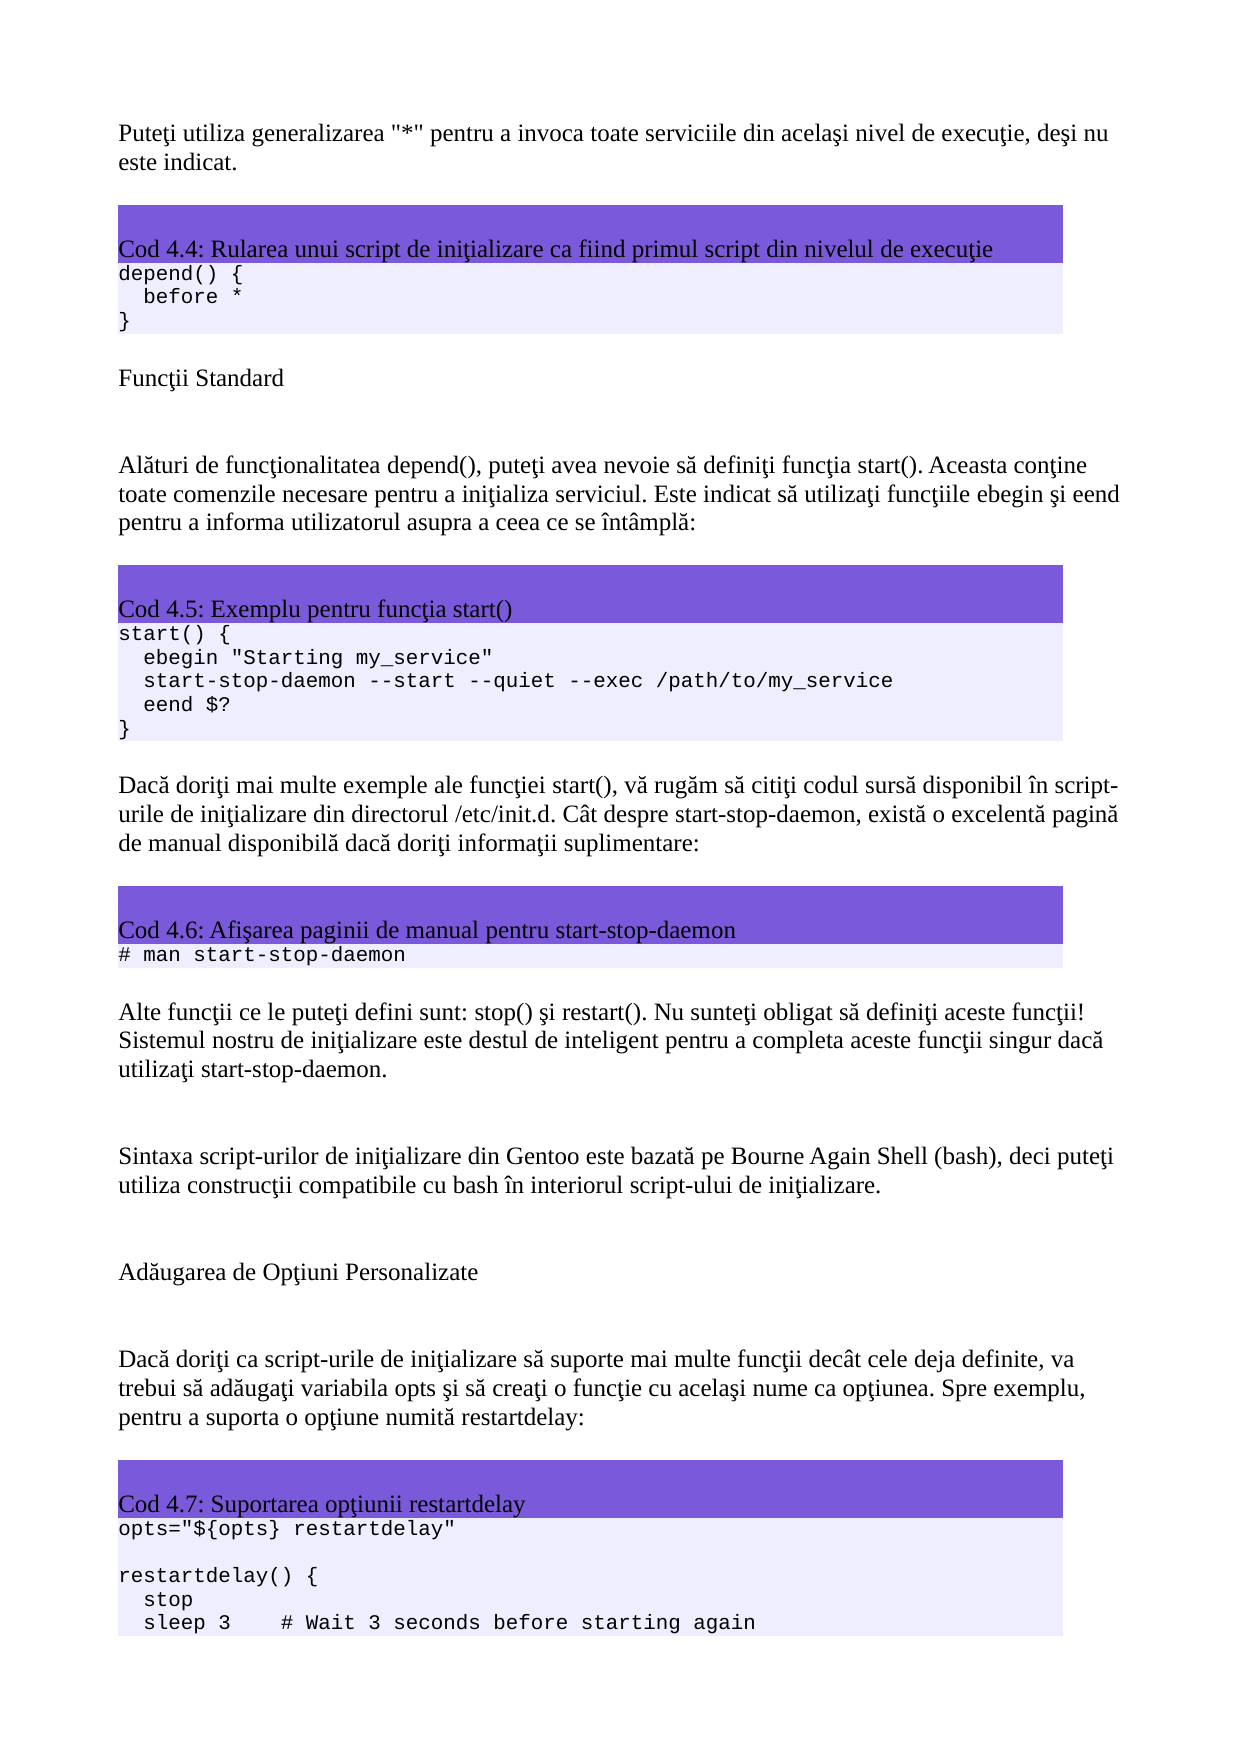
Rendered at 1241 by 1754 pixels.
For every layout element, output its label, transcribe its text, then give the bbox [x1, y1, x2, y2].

text Adăugarea de Opţiuni Personalizate [118, 1257, 1122, 1286]
table_cell depend() { before * } [118, 263, 1063, 334]
table_cell start() { ebegin "Starting my_service" start-stop-daemon --start --quiet --exec /path/to/my_service eend $? } [118, 623, 1063, 741]
text Dacă doriţi ca script-urile de iniţializare să suporte mai multe funcţii decât cele deja definite, va trebui să adăugaţi variabila opts şi să creaţi o funcţie cu acelaşi nume ca opţiunea. Spre exemplu, pentru a suporta o opţiune numită restartdelay: [118, 1344, 1122, 1431]
text Sintaxa script-urilor de iniţializare din Gentoo este bazată pe Bourne Again Shell (bash), deci puteţi utiliza construcţii compatibile cu bash în interiorul script-ului de iniţializare. [118, 1141, 1122, 1199]
text Alte funcţii ce le puteţi defini sunt: stop() şi restart(). Nu sunteţi obligat să definiţi aceste funcţii! Sistemul nostru de iniţializare este destul de inteligent pentru a completa aceste funcţii singur dacă utilizaţi start-stop-daemon. [118, 997, 1122, 1083]
table_header Cod 4.7: Suportarea opţiunii restartdelay [118, 1460, 1063, 1518]
text Dacă doriţi mai multe exemple ale funcţiei start(), vă rugăm să citiţi codul sursă disponibil în script-urile de iniţializare din directorul /etc/init.d. Cât despre start-stop-daemon, există o excelentă pagină de manual disponibilă dacă doriţi informaţii suplimentare: [118, 771, 1122, 857]
table_header Cod 4.6: Afişarea paginii de manual pentru start-stop-daemon [118, 886, 1063, 944]
table_header Cod 4.4: Rularea unui script de iniţializare ca fiind primul script din nivelul de execuţie [118, 205, 1063, 263]
text Funcţii Standard [118, 363, 1122, 392]
text Alături de funcţionalitatea depend(), puteţi avea nevoie să definiţi funcţia start(). Aceasta conţine toate comenzile necesare pentru a iniţializa serviciul. Este indicat să utilizaţi funcţiile ebegin şi eend pentru a informa utilizatorul asupra a ceea ce se întâmplă: [118, 450, 1122, 536]
table_cell opts="${opts} restartdelay" restartdelay() { stop sleep 3 # Wait 3 seconds before starting again [118, 1518, 1063, 1636]
table_header Cod 4.5: Exemplu pentru funcţia start() [118, 565, 1063, 623]
text Puteţi utiliza generalizarea "*" pentru a invoca toate serviciile din acelaşi nivel de execuţie, deşi nu este indicat. [118, 118, 1122, 176]
table_cell # man start-stop-daemon [118, 944, 1063, 968]
